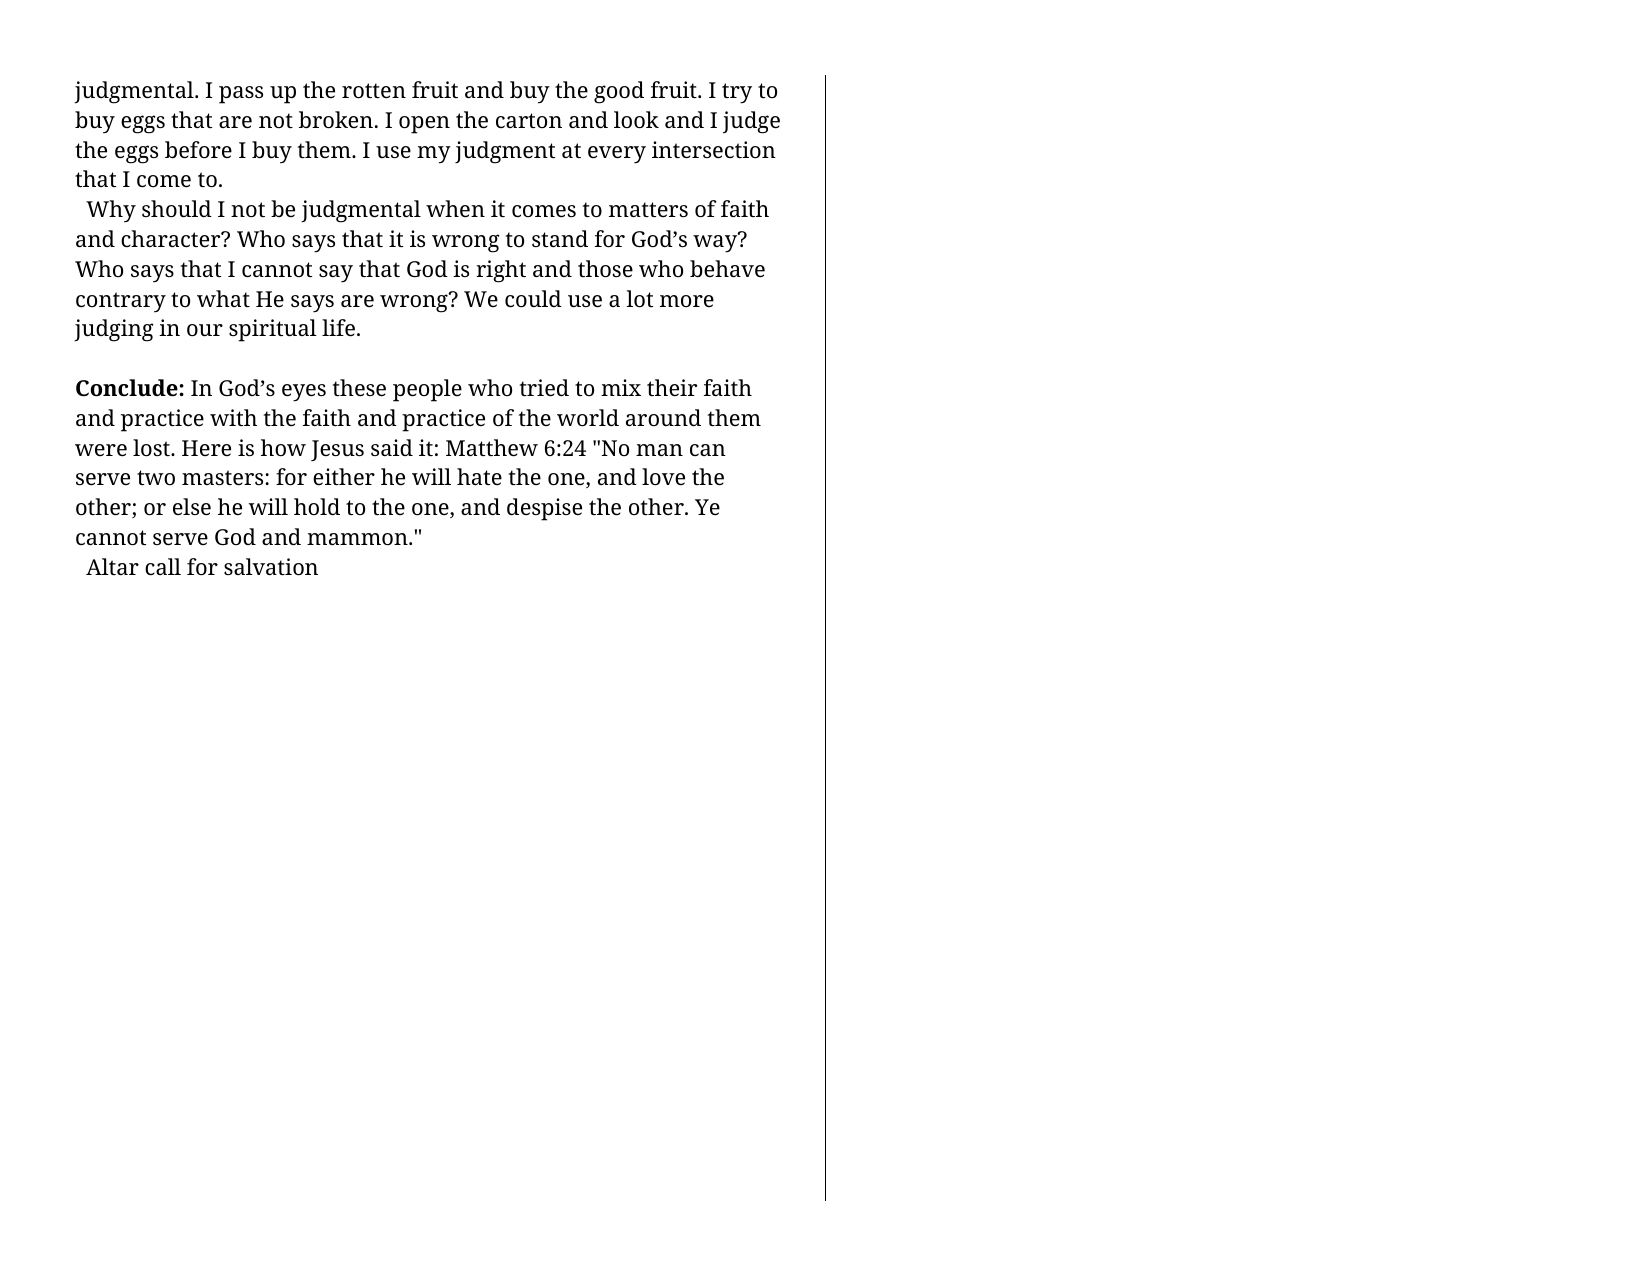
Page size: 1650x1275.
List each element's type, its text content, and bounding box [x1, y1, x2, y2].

text Altar call for salvation [75, 552, 788, 581]
text Conclude: In God’s eyes these people who tried to mix their faith and practice with the faith and practice of the world around them were lost. Here is how Jesus said it: Matthew 6:24 "No man can serve two masters: for either he will hate the one, and love the other; or else he will hold to the one, and despise the other. Ye cannot serve God and mammon." [75, 373, 788, 552]
text judgmental. I pass up the rotten fruit and buy the good fruit. I try to buy eggs that are not broken. I open the carton and look and I judge the eggs before I buy them. I use my judgment at every intersection that I come to. [75, 75, 788, 194]
text Why should I not be judgmental when it comes to matters of faith and character? Who says that it is wrong to stand for God’s way? Who says that I cannot say that God is right and those who behave contrary to what He says are wrong? We could use a lot more judging in our spiritual life. [75, 194, 788, 343]
